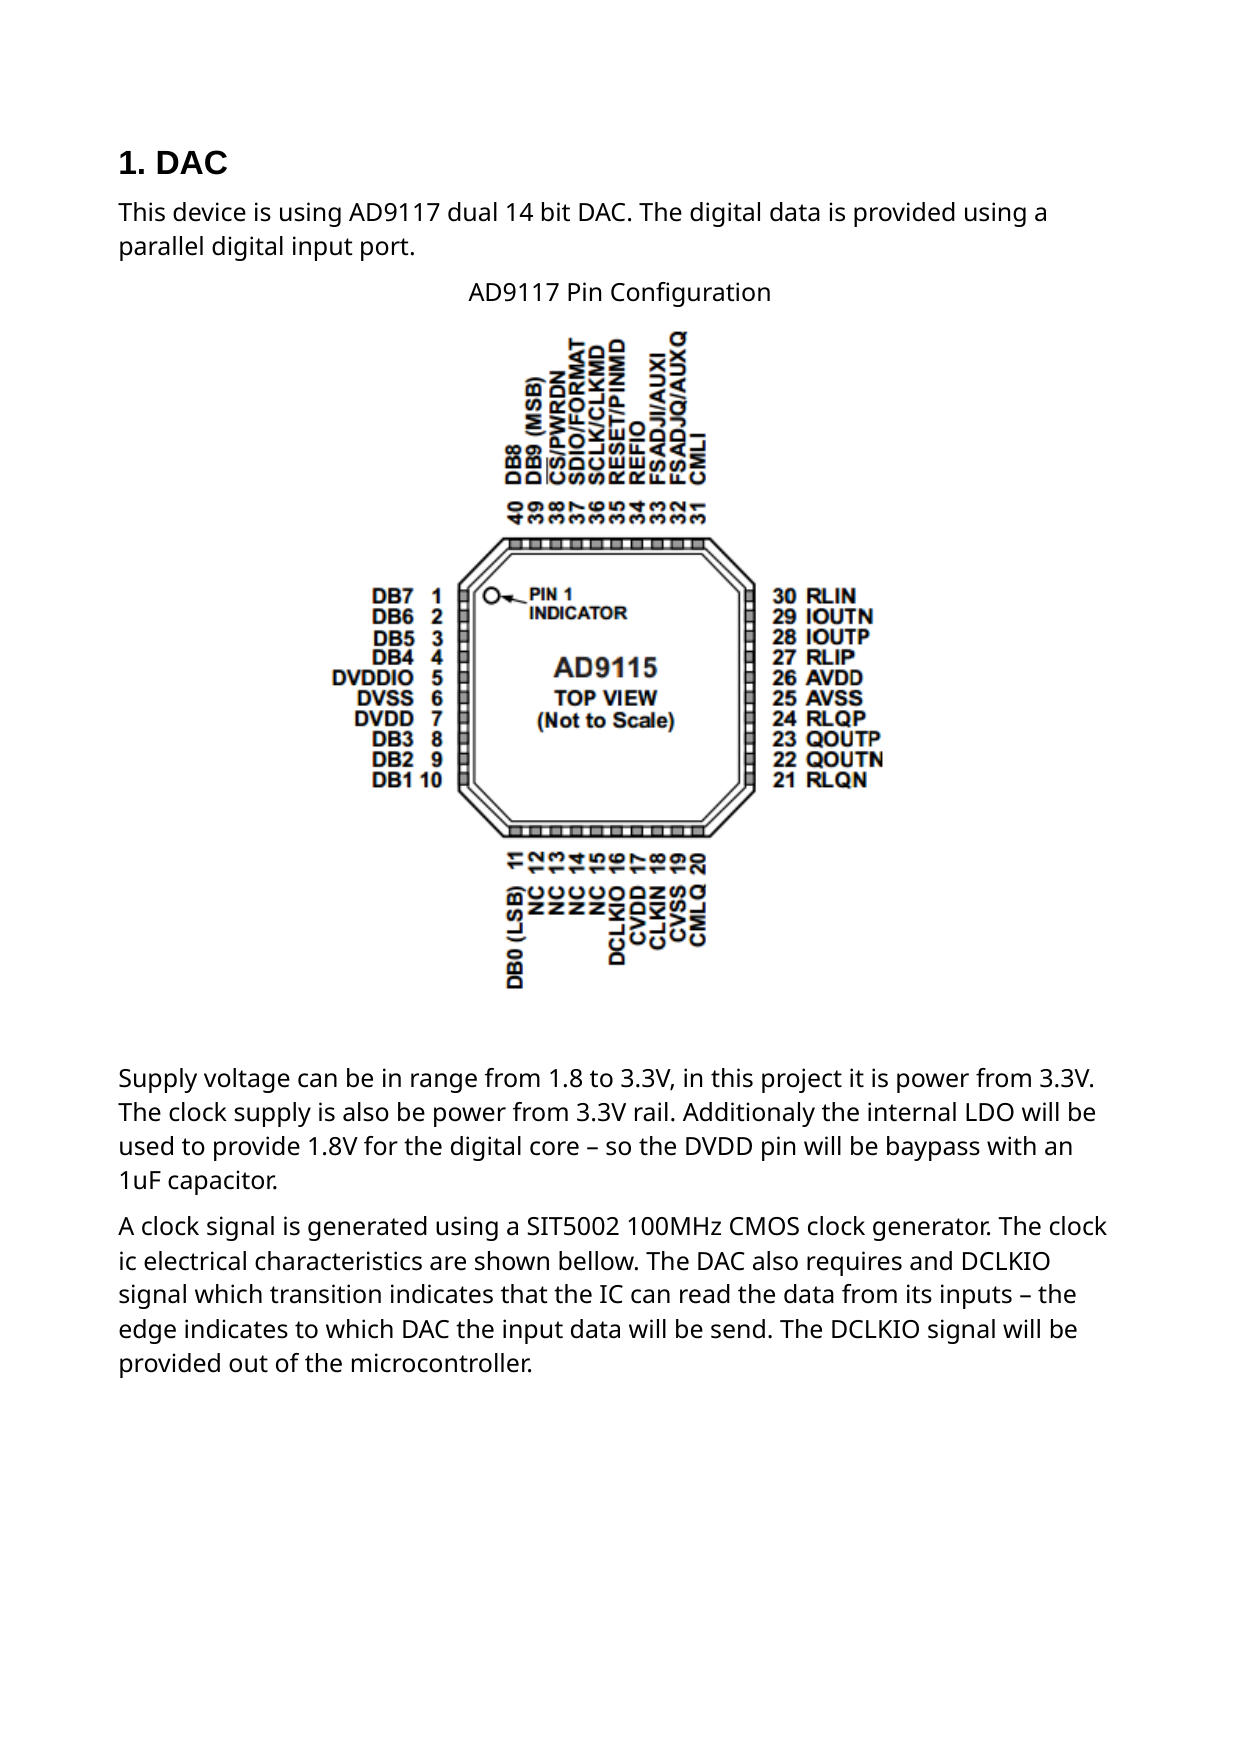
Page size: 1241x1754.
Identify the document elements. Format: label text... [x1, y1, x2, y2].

text AD9117 Pin Configuration [118, 275, 1122, 309]
text This device is using AD9117 dual 14 bit DAC. The digital data is provided using a parallel digital input port. [118, 194, 1122, 262]
text A clock signal is generated using a SIT5002 100MHz CMOS clock generator. The clock ic electrical characteristics are shown bellow. The DAC also requires and DCLKIO signal which transition indicates that the IC can read the data from its inputs – the edge indicates to which DAC the input data will be send. The DCLKIO signal will be provided out of the microcontroller. [118, 1209, 1122, 1379]
text Supply voltage can be in range from 1.8 to 3.3V, in this project it is power from 3.3V. The clock supply is also be power from 3.3V rail. Additionaly the internal LDO will be used to provide 1.8V for the digital core – so the DVDD pin will be baypass with an 1uF capacitor. [118, 1060, 1122, 1197]
subtitle 1. DAC [118, 143, 1122, 182]
